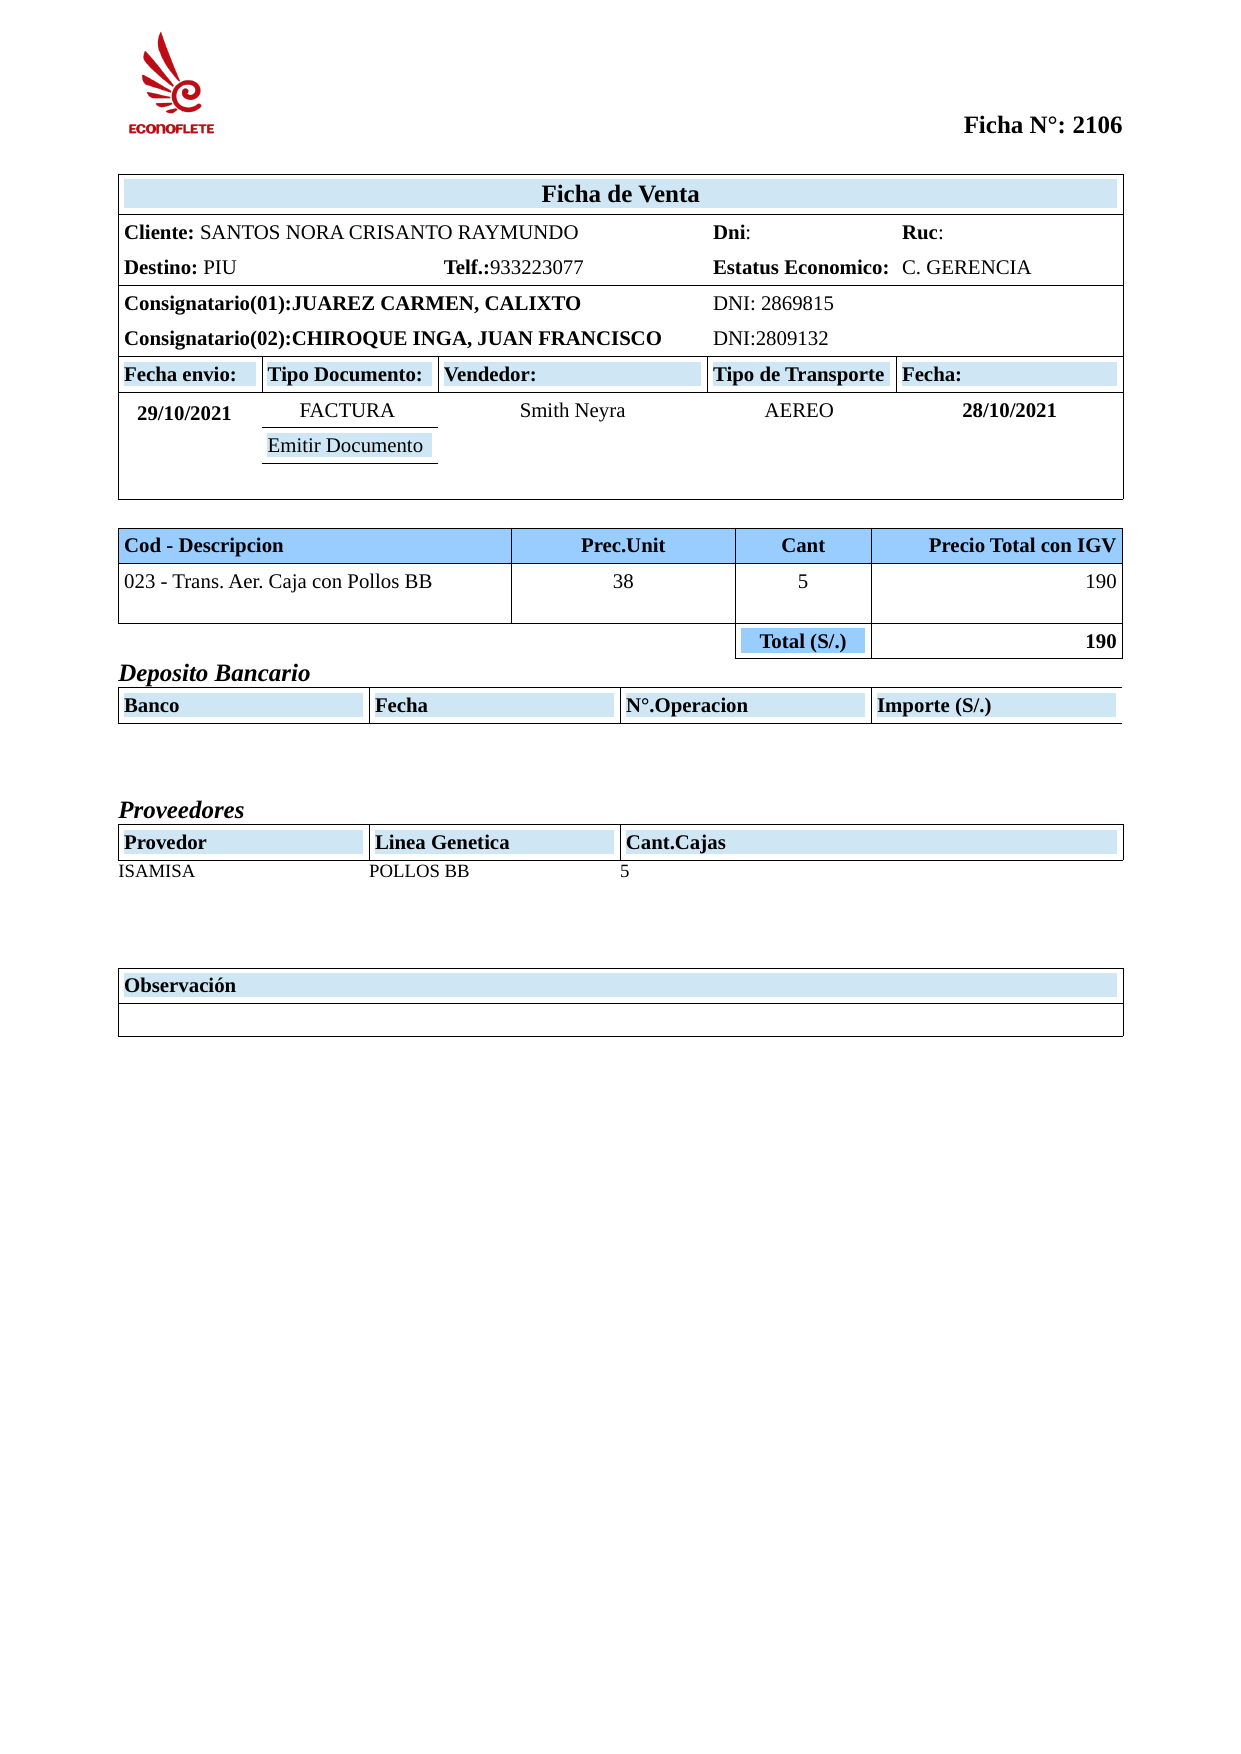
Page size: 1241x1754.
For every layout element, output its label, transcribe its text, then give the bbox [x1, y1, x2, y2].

table_cell [369, 903, 620, 924]
table_cell [118, 924, 369, 946]
table_cell 28/10/2021 [896, 393, 1123, 498]
table_cell Consignatario(01):JUAREZ CARMEN, CALIXTO [119, 286, 707, 321]
table_cell Tipo de Transporte [708, 357, 896, 392]
table_cell [118, 946, 369, 967]
table_header Prec.Unit [512, 529, 735, 563]
table_cell 38 [512, 564, 735, 623]
table_cell Vendedor: [439, 357, 707, 392]
table_cell 29/10/2021 [119, 393, 262, 498]
table_cell [369, 946, 620, 967]
table_header Cant.Cajas [621, 825, 1123, 859]
table_header Importe (S/.) [872, 688, 1122, 723]
table_cell ISAMISA [118, 861, 369, 881]
text Deposito Bancario [118, 658, 1122, 687]
table_cell [262, 464, 438, 498]
table_cell [620, 881, 1123, 903]
table_cell [620, 946, 1123, 967]
table_cell C. GERENCIA [896, 249, 1123, 285]
table_header Ficha de Venta [119, 175, 1123, 214]
text Proveedores [118, 795, 1122, 824]
table_cell DNI: 2869815 [707, 286, 1123, 321]
table_header Cant [736, 529, 871, 563]
table_cell [118, 903, 369, 924]
table_cell [871, 724, 1122, 747]
table_cell Emitir Documento [262, 428, 438, 463]
table_cell [369, 724, 620, 747]
table_cell [620, 903, 1123, 924]
table_cell Fecha: [897, 357, 1123, 392]
table_cell 190 [872, 624, 1122, 658]
table_cell [871, 771, 1122, 795]
table_header Banco [119, 688, 369, 723]
table_cell POLLOS BB [369, 861, 620, 881]
table_cell [369, 771, 620, 795]
table_cell [369, 747, 620, 771]
table_header N°.Operacion [621, 688, 871, 723]
table_header Cod - Descripcion [119, 529, 511, 563]
table_header Precio Total con IGV [872, 529, 1122, 563]
table_cell [511, 624, 735, 658]
table_cell [369, 924, 620, 946]
table_cell [369, 881, 620, 903]
table_cell [620, 747, 871, 771]
picture [118, 31, 225, 134]
table_header Fecha [370, 688, 620, 723]
table_cell 5 [736, 564, 871, 623]
table_cell Telf.:933223077 [438, 249, 707, 285]
table_cell FACTURA [262, 393, 438, 427]
table_cell Total (S/.) [736, 624, 871, 658]
table_cell [118, 881, 369, 903]
table_cell [620, 924, 1123, 946]
table_cell Tipo Documento: [263, 357, 438, 392]
table_cell [119, 1004, 1123, 1036]
table_cell Destino: PIU [119, 249, 438, 285]
table_header Observación [119, 969, 1123, 1003]
table_cell [620, 771, 871, 795]
table_header Provedor [119, 825, 369, 859]
table_cell Consignatario(02):CHIROQUE INGA, JUAN FRANCISCO [119, 321, 707, 356]
table_cell Dni: [707, 215, 896, 249]
table_header Linea Genetica [370, 825, 620, 859]
table_cell [871, 747, 1122, 771]
table_cell Fecha envio: [119, 357, 262, 392]
table_cell [620, 724, 871, 747]
table_cell 023 - Trans. Aer. Caja con Pollos BB [119, 564, 511, 623]
table_cell Smith Neyra [438, 393, 707, 498]
table_cell [118, 724, 369, 747]
table_cell [118, 747, 369, 771]
table_cell 190 [872, 564, 1122, 623]
table_cell [118, 624, 511, 658]
table_cell Estatus Economico: [707, 249, 896, 285]
table_cell DNI:2809132 [707, 321, 1123, 356]
table_cell AEREO [707, 393, 896, 498]
table_cell [118, 771, 369, 795]
table_cell Ruc: [896, 215, 1123, 249]
table_cell 5 [620, 861, 1123, 881]
table_cell Cliente: SANTOS NORA CRISANTO RAYMUNDO [119, 215, 707, 249]
